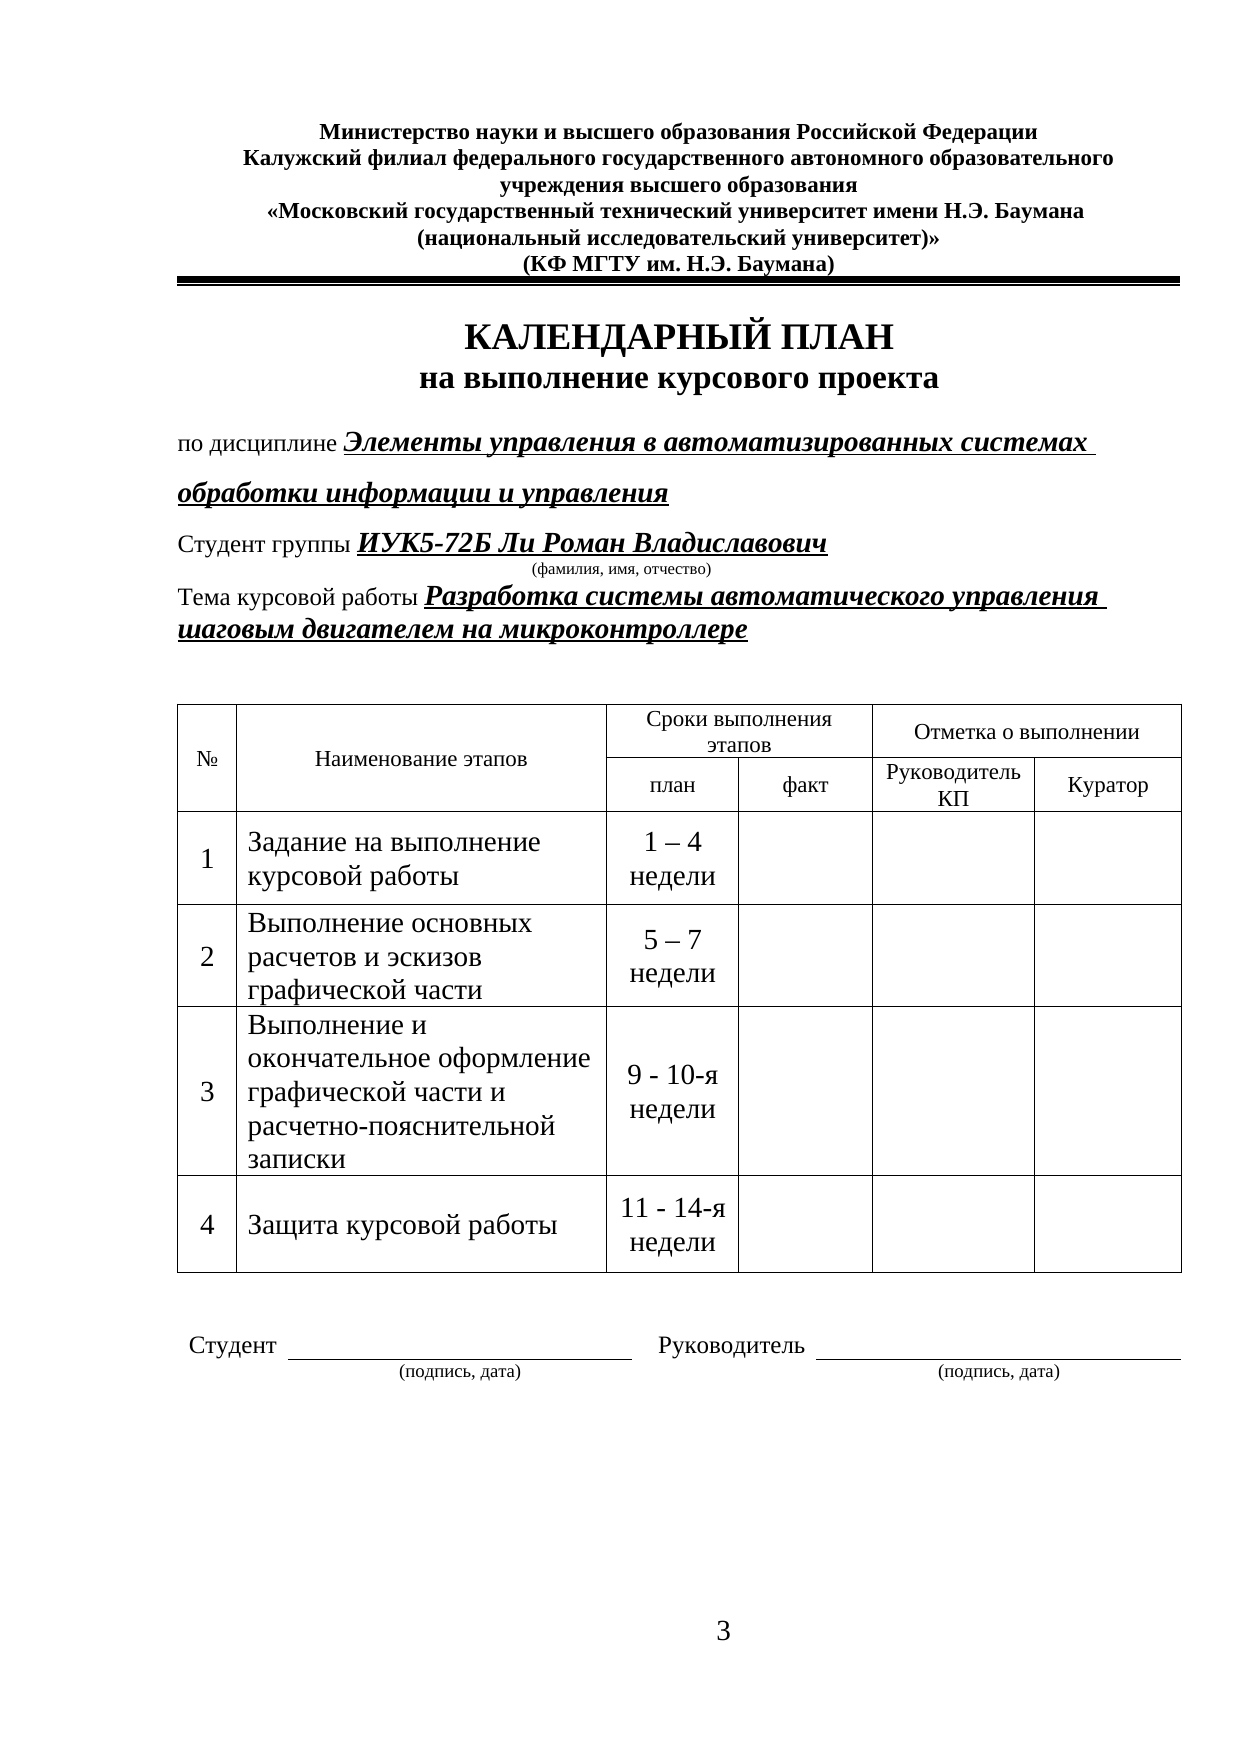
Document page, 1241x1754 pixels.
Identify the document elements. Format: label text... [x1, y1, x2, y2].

table_cell Выполнение основных расчетов и эскизов графической части [237, 905, 606, 1006]
table_header Отметка о выполнении [873, 705, 1181, 757]
text КАЛЕНДАРНЫЙ ПЛАН [177, 314, 1181, 357]
table_cell [739, 1007, 872, 1175]
table_cell 5 – 7 недели [607, 905, 738, 1006]
table_cell [1035, 1176, 1181, 1272]
table_cell (подпись, дата) [288, 1360, 632, 1389]
table_cell 1 – 4 недели [607, 812, 738, 904]
text на выполнение курсового проекта [177, 357, 1181, 396]
text (фамилия, имя, отчество) [177, 559, 1181, 578]
table_cell [739, 1176, 872, 1272]
table_cell 1 [178, 812, 236, 904]
table_header Наименование этапов [237, 705, 606, 811]
table_cell [739, 812, 872, 904]
table_cell [1035, 812, 1181, 904]
table_cell [873, 905, 1034, 1006]
table_cell план [607, 758, 738, 811]
table_header Студент [177, 1330, 288, 1359]
table_cell 4 [178, 1176, 236, 1272]
table_cell Защита курсовой работы [237, 1176, 606, 1272]
table_header Руководитель [632, 1330, 816, 1359]
table_header № [178, 705, 236, 811]
table_header Сроки выполнения этапов [607, 705, 872, 757]
table_cell [873, 1176, 1034, 1272]
table_cell Куратор [1035, 758, 1181, 811]
table_cell [632, 1359, 816, 1389]
table_cell Выполнение и окончательное оформление графической части и расчетно-пояснительной записки [237, 1007, 606, 1175]
table_cell [1035, 1007, 1181, 1175]
table_header [288, 1330, 632, 1359]
table_cell 11 - 14-я недели [607, 1176, 738, 1272]
table_cell [739, 905, 872, 1006]
table_cell 3 [178, 1007, 236, 1175]
table_cell [873, 1007, 1034, 1175]
table_header Министерство науки и высшего образования Российской Федерации Калужский филиал федерального государственного автономного образовательного учреждения высшего образования «Московский государственный технический университет имени Н.Э. Баумана (национальный исследовательский университет)» (КФ МГТУ им. Н.Э. Баумана) [177, 118, 1180, 276]
table_cell Задание на выполнение курсовой работы [237, 812, 606, 904]
table_cell [177, 1359, 288, 1389]
table_cell [873, 812, 1034, 904]
table_header [816, 1330, 1181, 1359]
text Тема курсовой работы Разработка системы автоматического управления шаговым двигателем на микроконтроллере [177, 578, 1181, 645]
text по дисциплине Элементы управления в автоматизированных системах обработки информации и управления [177, 424, 1181, 508]
table_cell [1035, 905, 1181, 1006]
table_cell Руководитель КП [873, 758, 1034, 811]
table_cell факт [739, 758, 872, 811]
table_cell (подпись, дата) [816, 1360, 1181, 1389]
table_cell 9 - 10-я недели [607, 1007, 738, 1175]
table_cell 2 [178, 905, 236, 1006]
text Студент группы ИУК5-72Б Ли Роман Владиславович [177, 525, 1181, 559]
